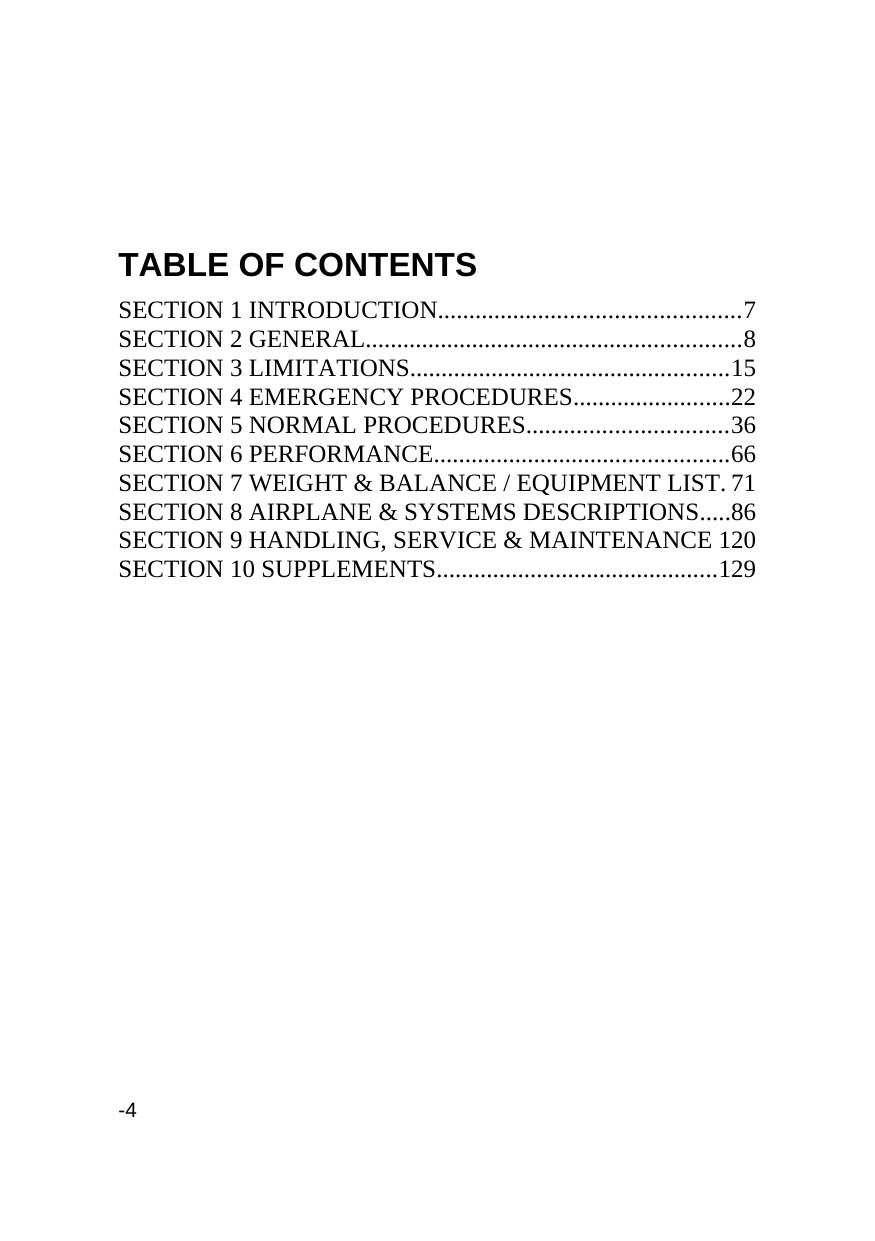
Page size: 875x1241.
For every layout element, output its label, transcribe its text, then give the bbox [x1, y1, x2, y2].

subtitle TABLE OF CONTENTS [118, 245, 756, 283]
text SECTION 7 WEIGHT & BALANCE / EQUIPMENT LIST 71 [118, 468, 756, 497]
text SECTION 4 EMERGENCY PROCEDURES 22 [118, 382, 756, 411]
text SECTION 6 PERFORMANCE 66 [118, 439, 756, 468]
text SECTION 9 HANDLING, SERVICE & MAINTENANCE 120 [118, 526, 756, 554]
text SECTION 1 INTRODUCTION 7 [118, 296, 756, 324]
text SECTION 8 AIRPLANE & SYSTEMS DESCRIPTIONS 86 [118, 497, 756, 526]
text SECTION 3 LIMITATIONS 15 [118, 353, 756, 382]
text SECTION 10 SUPPLEMENTS 129 [118, 554, 756, 583]
text SECTION 2 GENERAL 8 [118, 324, 756, 353]
text SECTION 5 NORMAL PROCEDURES 36 [118, 411, 756, 439]
